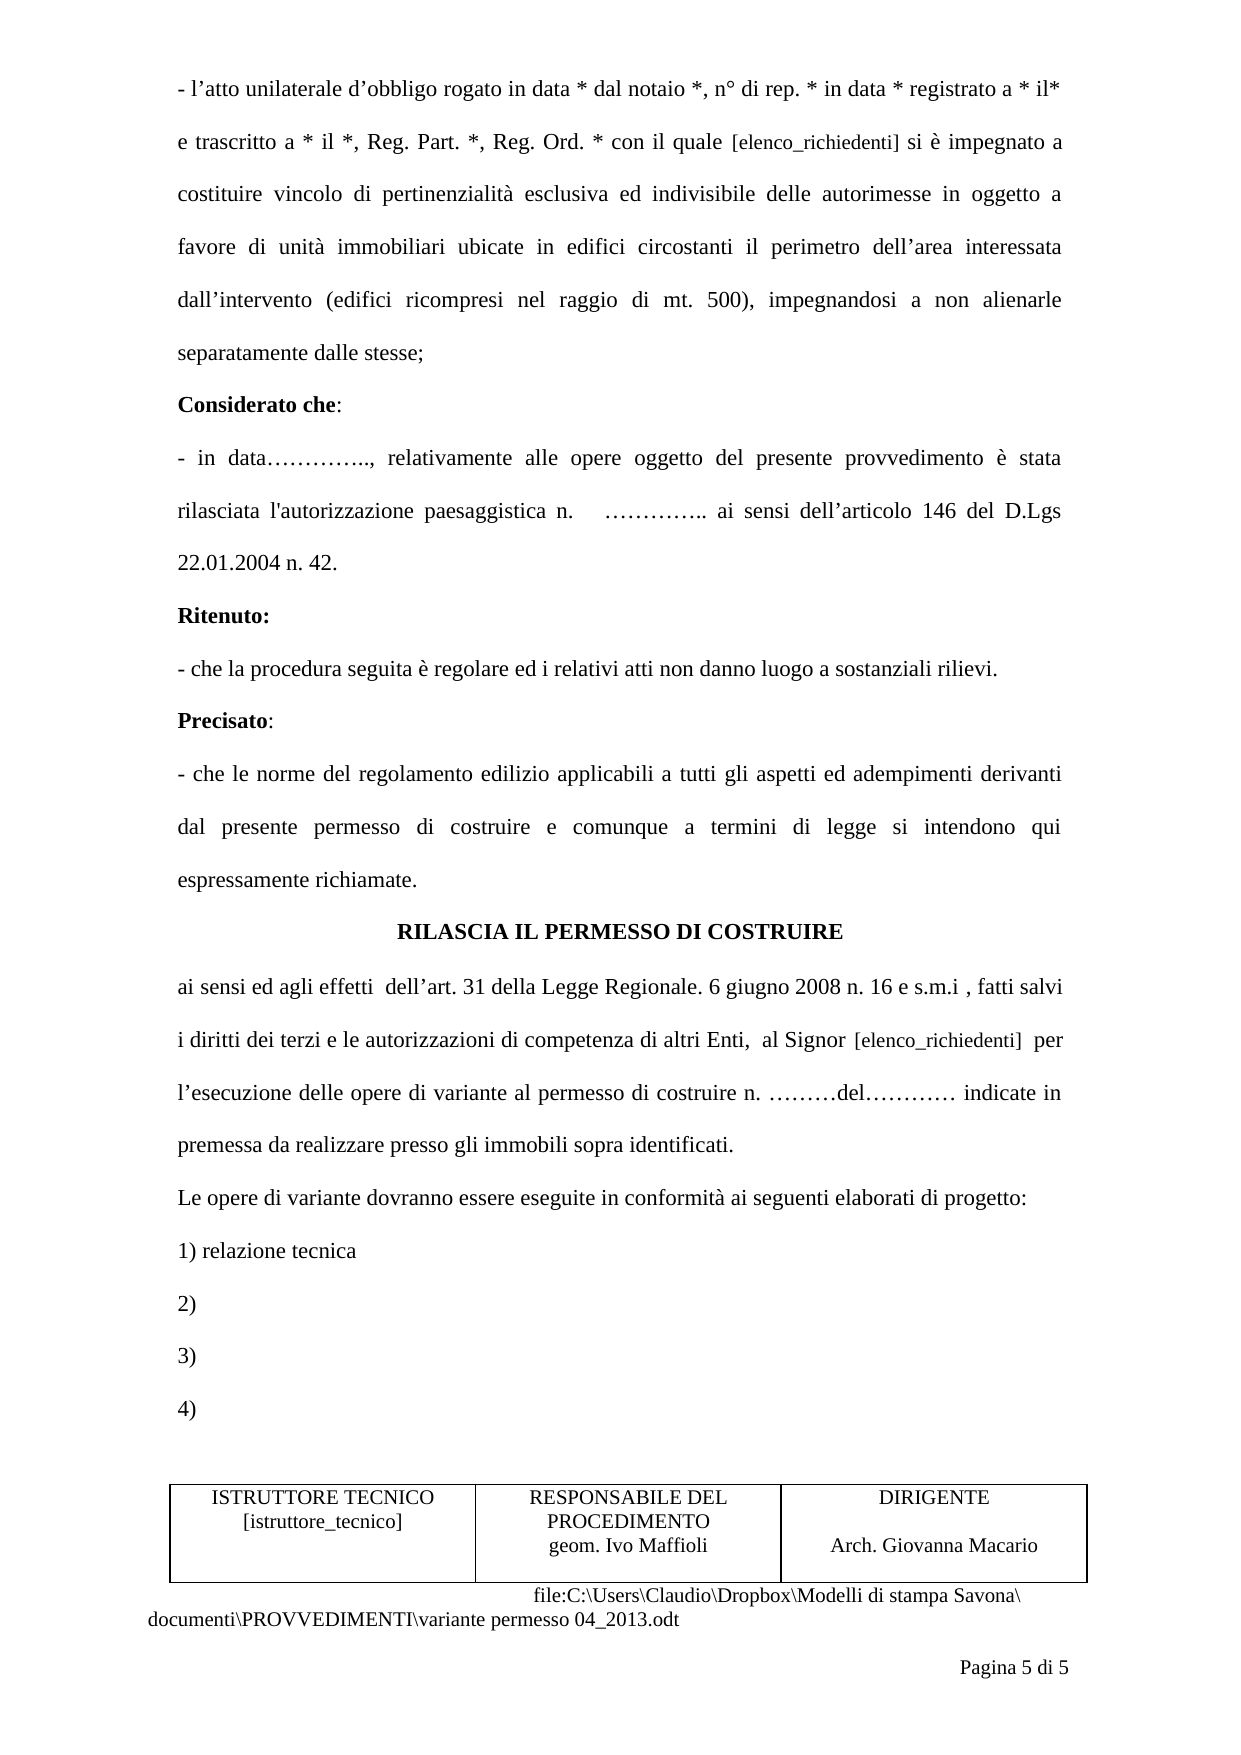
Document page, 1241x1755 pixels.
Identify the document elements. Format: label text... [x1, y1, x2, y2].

text Precisato: [177, 707, 1063, 734]
text 4) [177, 1395, 1063, 1421]
text 1) relazione tecnica [177, 1237, 1063, 1263]
text 2) [177, 1290, 1063, 1316]
text - in data………….., relativamente alle opere oggetto del presente provvedimento è stata rilasciata l'autorizzazione paesaggistica n. ………….. ai sensi dell’articolo 146 del D.Lgs 22.01.2004 n. 42. [177, 444, 1063, 576]
text Ritenuto: [177, 602, 1063, 628]
text 3) [177, 1342, 1063, 1369]
text Le opere di variante dovranno essere eseguite in conformità ai seguenti elaborati di progetto: [177, 1184, 1063, 1211]
text - l’atto unilaterale d’obbligo rogato in data * dal notaio *, n° di rep. * in data * registrato a * il* e trascritto a * il *, Reg. Part. *, Reg. Ord. * con il quale [elenco_richiedenti] si è impegnato a costituire vincolo di pertinenzialità esclusiva ed indivisibile delle autorimesse in oggetto a favore di unità immobiliari ubicate in edifici circostanti il perimetro dell’area interessata dall’intervento (edifici ricompresi nel raggio di mt. 500), impegnandosi a non alienarle separatamente dalle stesse; [177, 75, 1063, 365]
text - che le norme del regolamento edilizio applicabili a tutti gli aspetti ed adempimenti derivanti dal presente permesso di costruire e comunque a termini di legge si intendono qui espressamente richiamate. [177, 760, 1063, 892]
text RILASCIA IL PERMESSO DI COSTRUIRE [177, 918, 1063, 945]
text - che la procedura seguita è regolare ed i relativi atti non danno luogo a sostanziali rilievi. [177, 655, 1063, 681]
text ai sensi ed agli effetti dell’art. 31 della Legge Regionale. 6 giugno 2008 n. 16 e s.m.i , fatti salvi i diritti dei terzi e le autorizzazioni di competenza di altri Enti, al Signor [elenco_richiedenti] per l’esecuzione delle opere di variante al permesso di costruire n. ………del………… indicate in premessa da realizzare presso gli immobili sopra identificati. [177, 971, 1063, 1158]
text Considerato che: [177, 391, 1063, 418]
